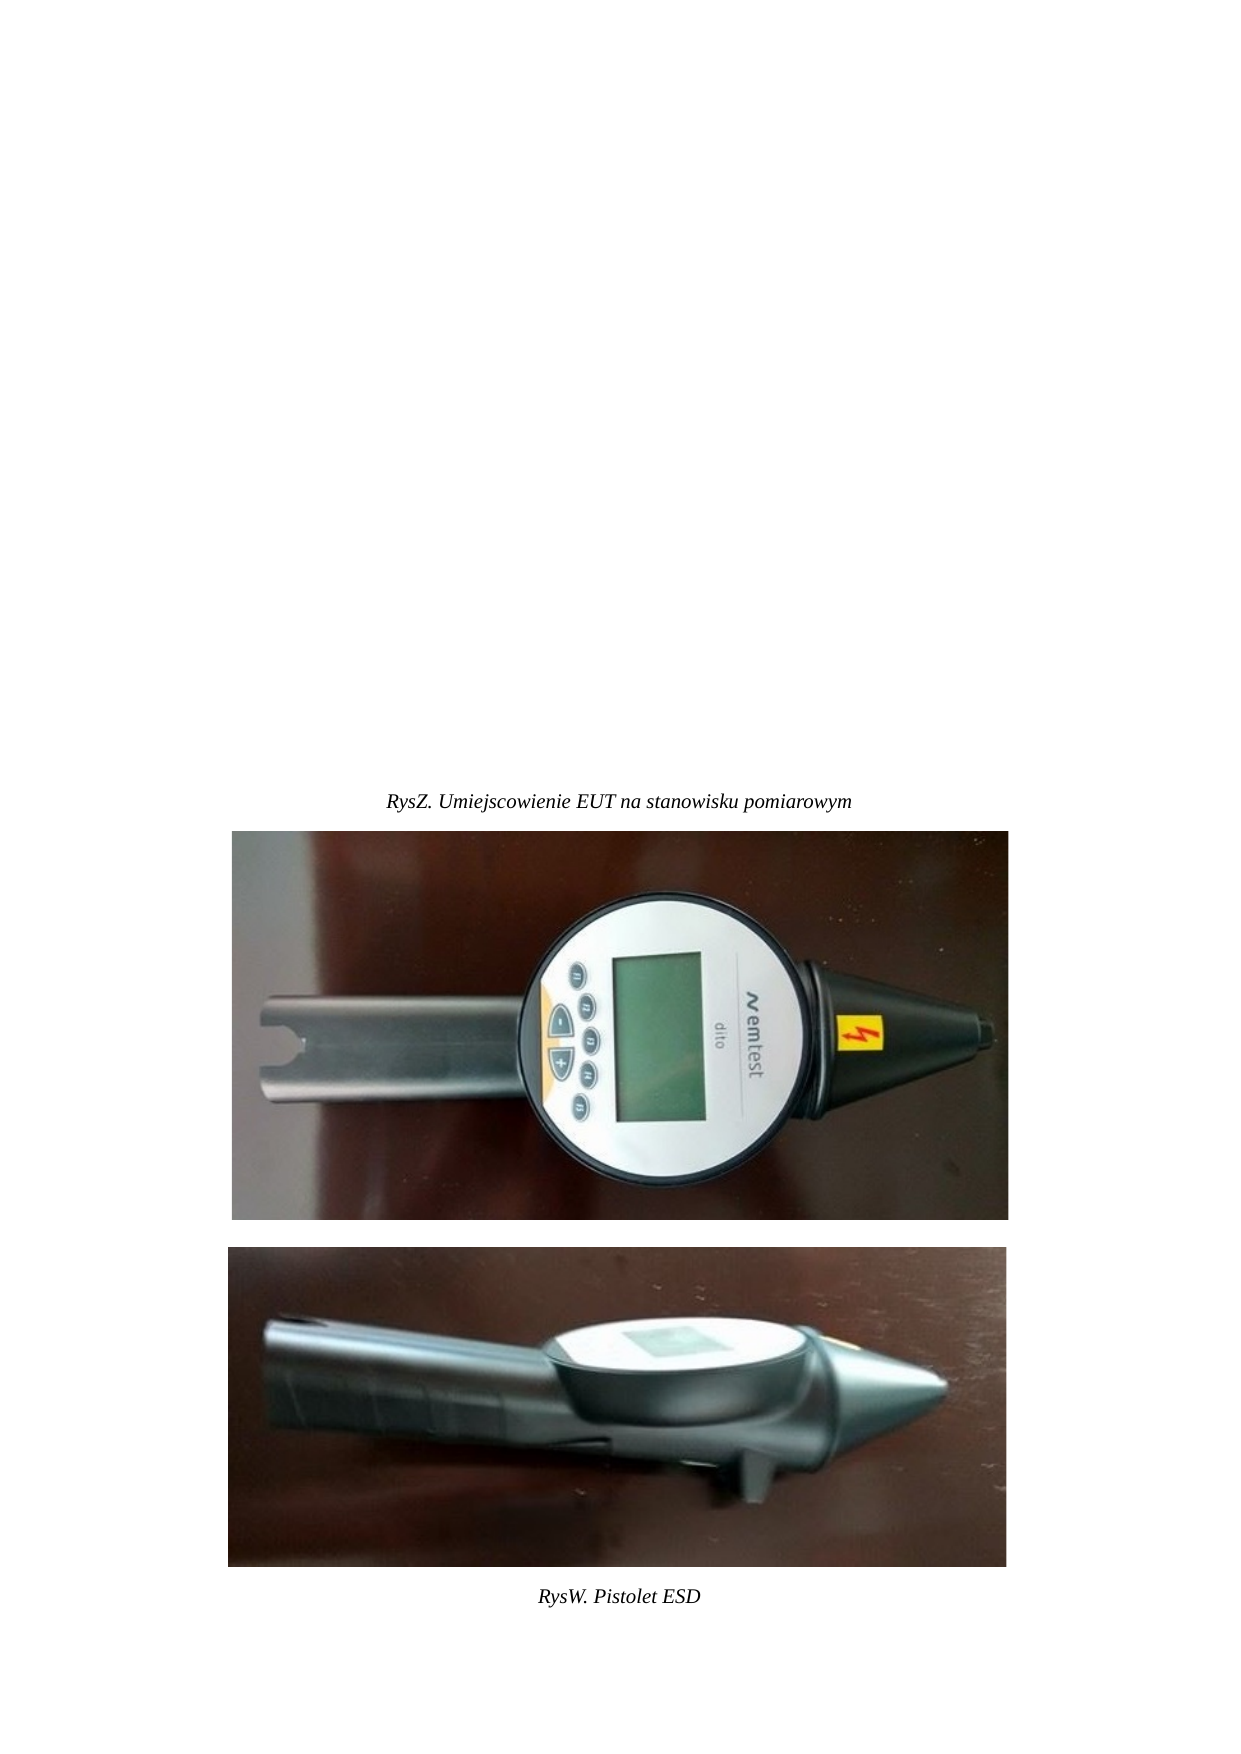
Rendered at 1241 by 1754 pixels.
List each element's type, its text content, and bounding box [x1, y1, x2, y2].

text RysW. Pistolet ESD [118, 1268, 1122, 1608]
text RysZ. Umiejscowienie EUT na stanowisku pomiarowym [118, 118, 1122, 813]
picture [231, 831, 1009, 1220]
picture [228, 1247, 1007, 1567]
